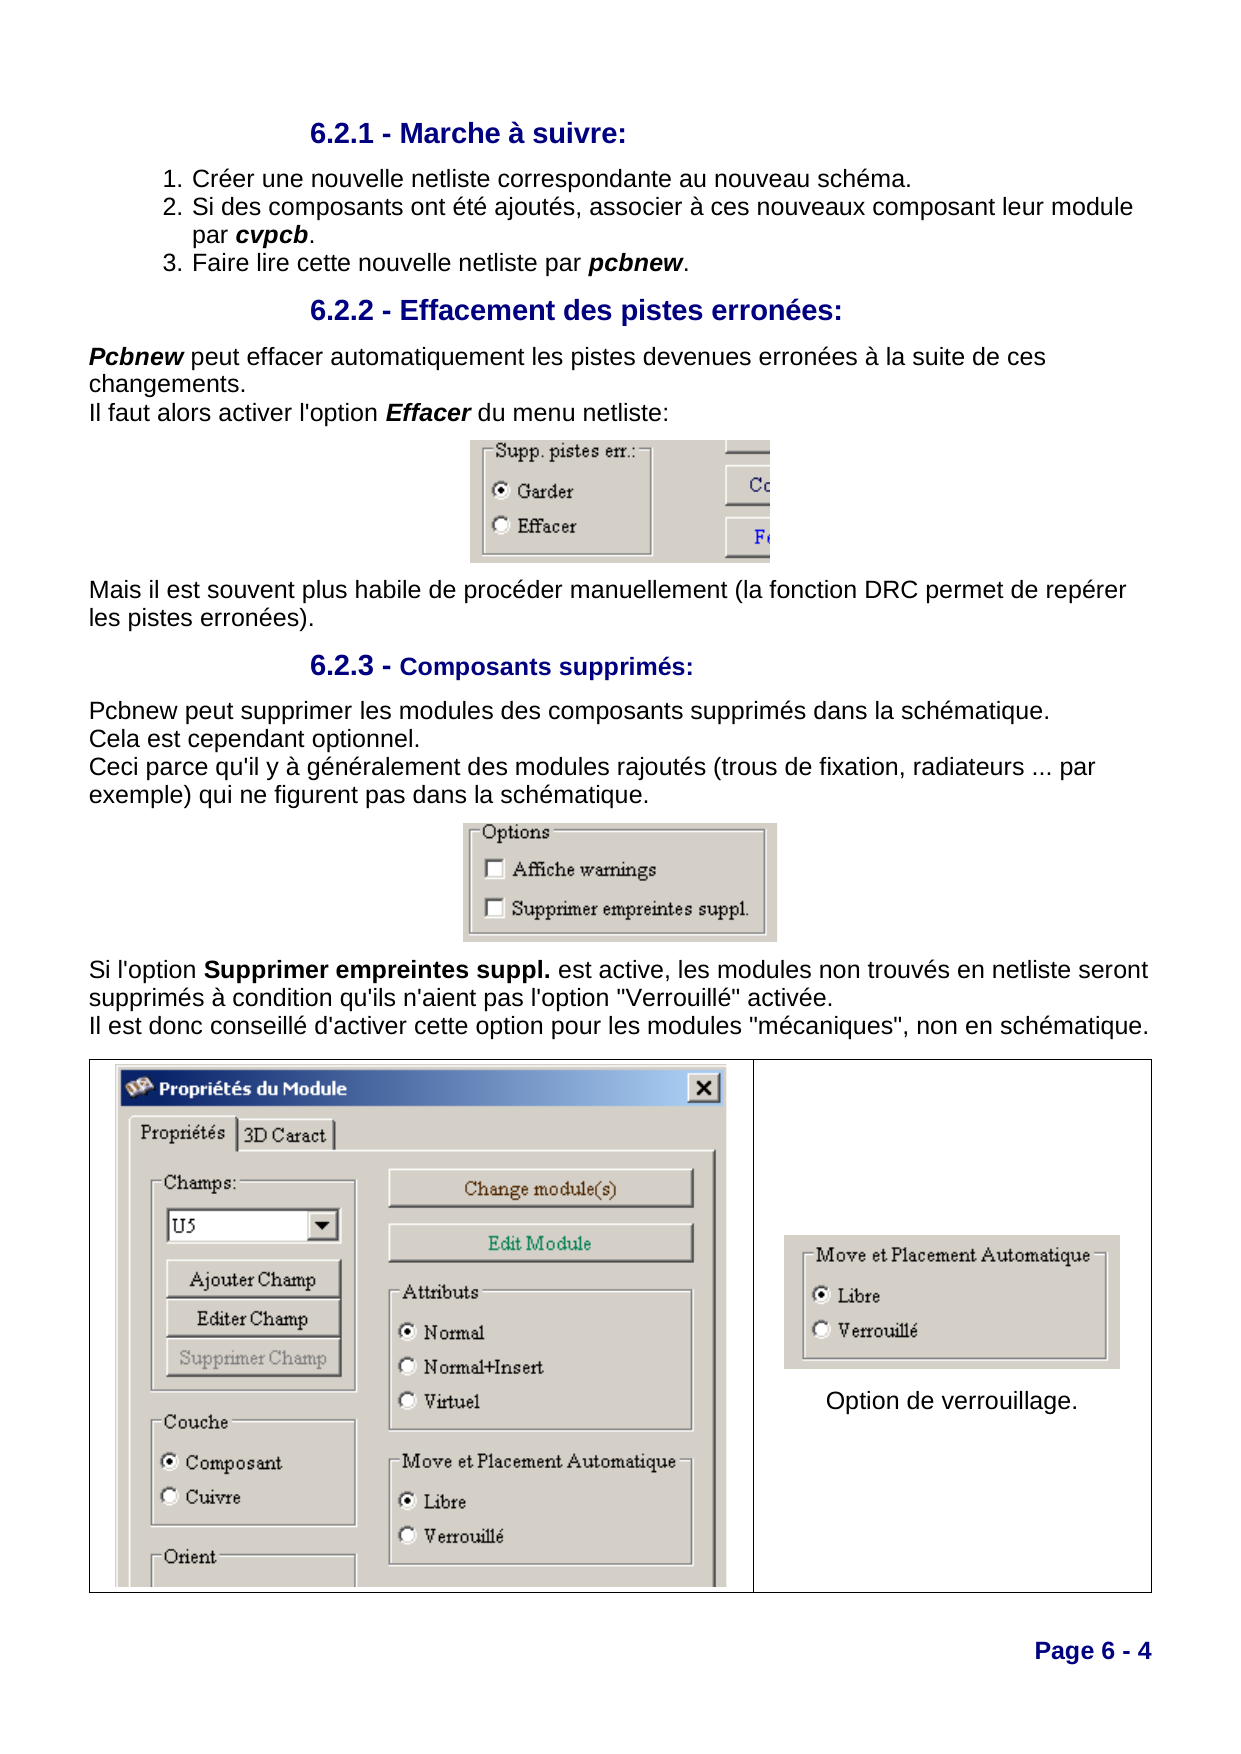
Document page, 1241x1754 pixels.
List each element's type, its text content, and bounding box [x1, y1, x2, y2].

subtitle Marche à suivre: [236, 117, 1152, 149]
table_header Option de verrouillage. [754, 1060, 1151, 1592]
text Si l'option Supprimer empreintes suppl. est active, les modules non trouvés en netliste seront supprimés à condition qu'ils n'aient pas l'option "Verrouillé" activée. [88, 956, 1152, 1012]
text Mais il est souvent plus habile de procéder manuellement (la fonction DRC permet de repérer les pistes erronées). [88, 576, 1152, 632]
picture [463, 823, 778, 942]
picture [115, 1064, 727, 1587]
text Pcbnew peut supprimer les modules des composants supprimés dans la schématique. [88, 697, 1152, 725]
text Cela est cependant optionnel. [88, 725, 1152, 753]
text Pcbnew peut effacer automatiquement les pistes devenues erronées à la suite de ces changements. [88, 342, 1152, 398]
subtitle Composants supprimés: [236, 648, 1152, 681]
text Il est donc conseillé d'activer cette option pour les modules "mécaniques", non en schématique. [88, 1012, 1152, 1040]
picture [784, 1235, 1120, 1369]
list Si des composants ont été ajoutés, associer à ces nouveaux composant leur module par cvpcb. [162, 193, 1152, 249]
list Faire lire cette nouvelle netliste par pcbnew. [162, 249, 1152, 277]
list Créer une nouvelle netliste correspondante au nouveau schéma. [162, 165, 1152, 193]
table_header [90, 1060, 753, 1592]
subtitle Effacement des pistes erronées: [236, 294, 1152, 326]
picture [470, 440, 770, 563]
text Ceci parce qu'il y à généralement des modules rajoutés (trous de fixation, radiateurs ... par exemple) qui ne figurent pas dans la schématique. [88, 753, 1152, 809]
text Il faut alors activer l'option Effacer du menu netliste: [88, 398, 1152, 426]
